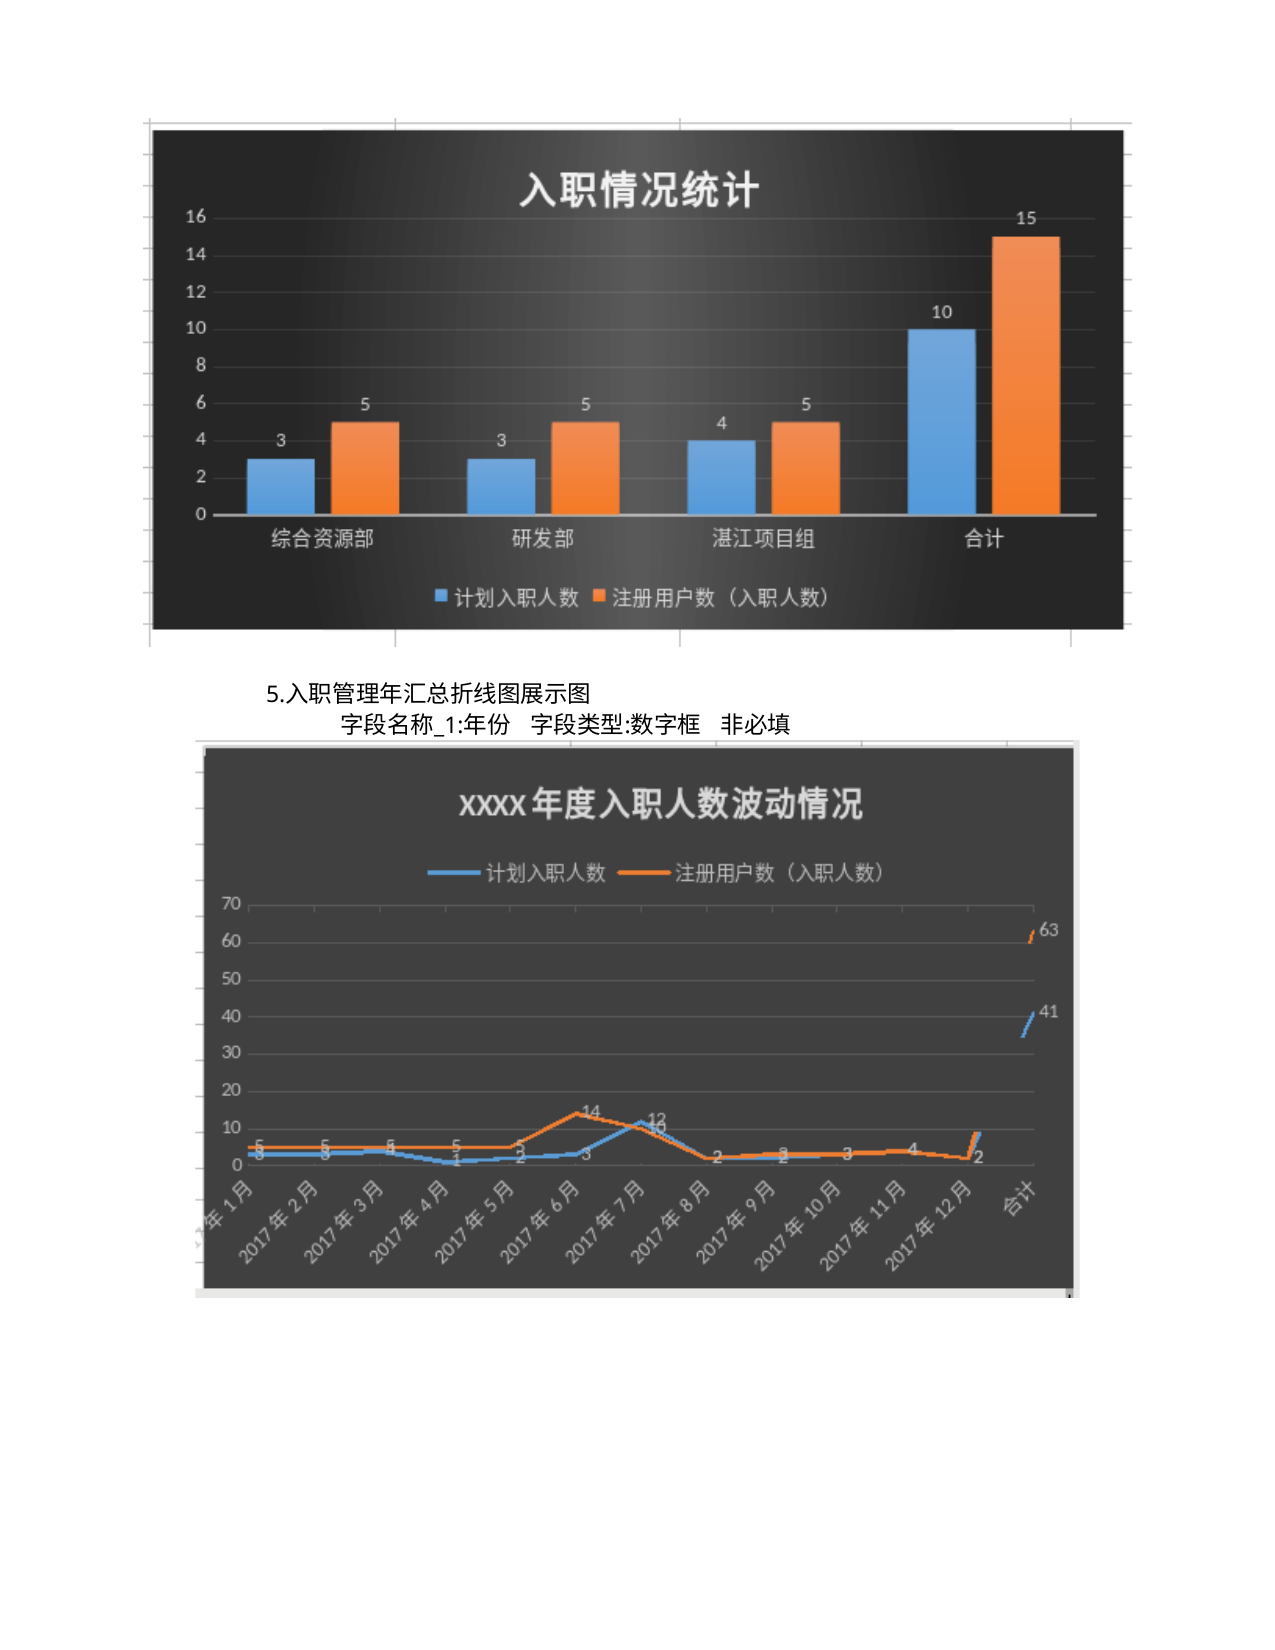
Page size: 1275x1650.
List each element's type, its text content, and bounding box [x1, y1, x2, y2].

text 字段名称_1:年份 字段类型:数字框 非必填 [118, 709, 1157, 740]
text 5.入职管理年汇总折线图展示图 [118, 677, 1157, 709]
picture [143, 118, 1133, 647]
picture [195, 740, 1080, 1298]
